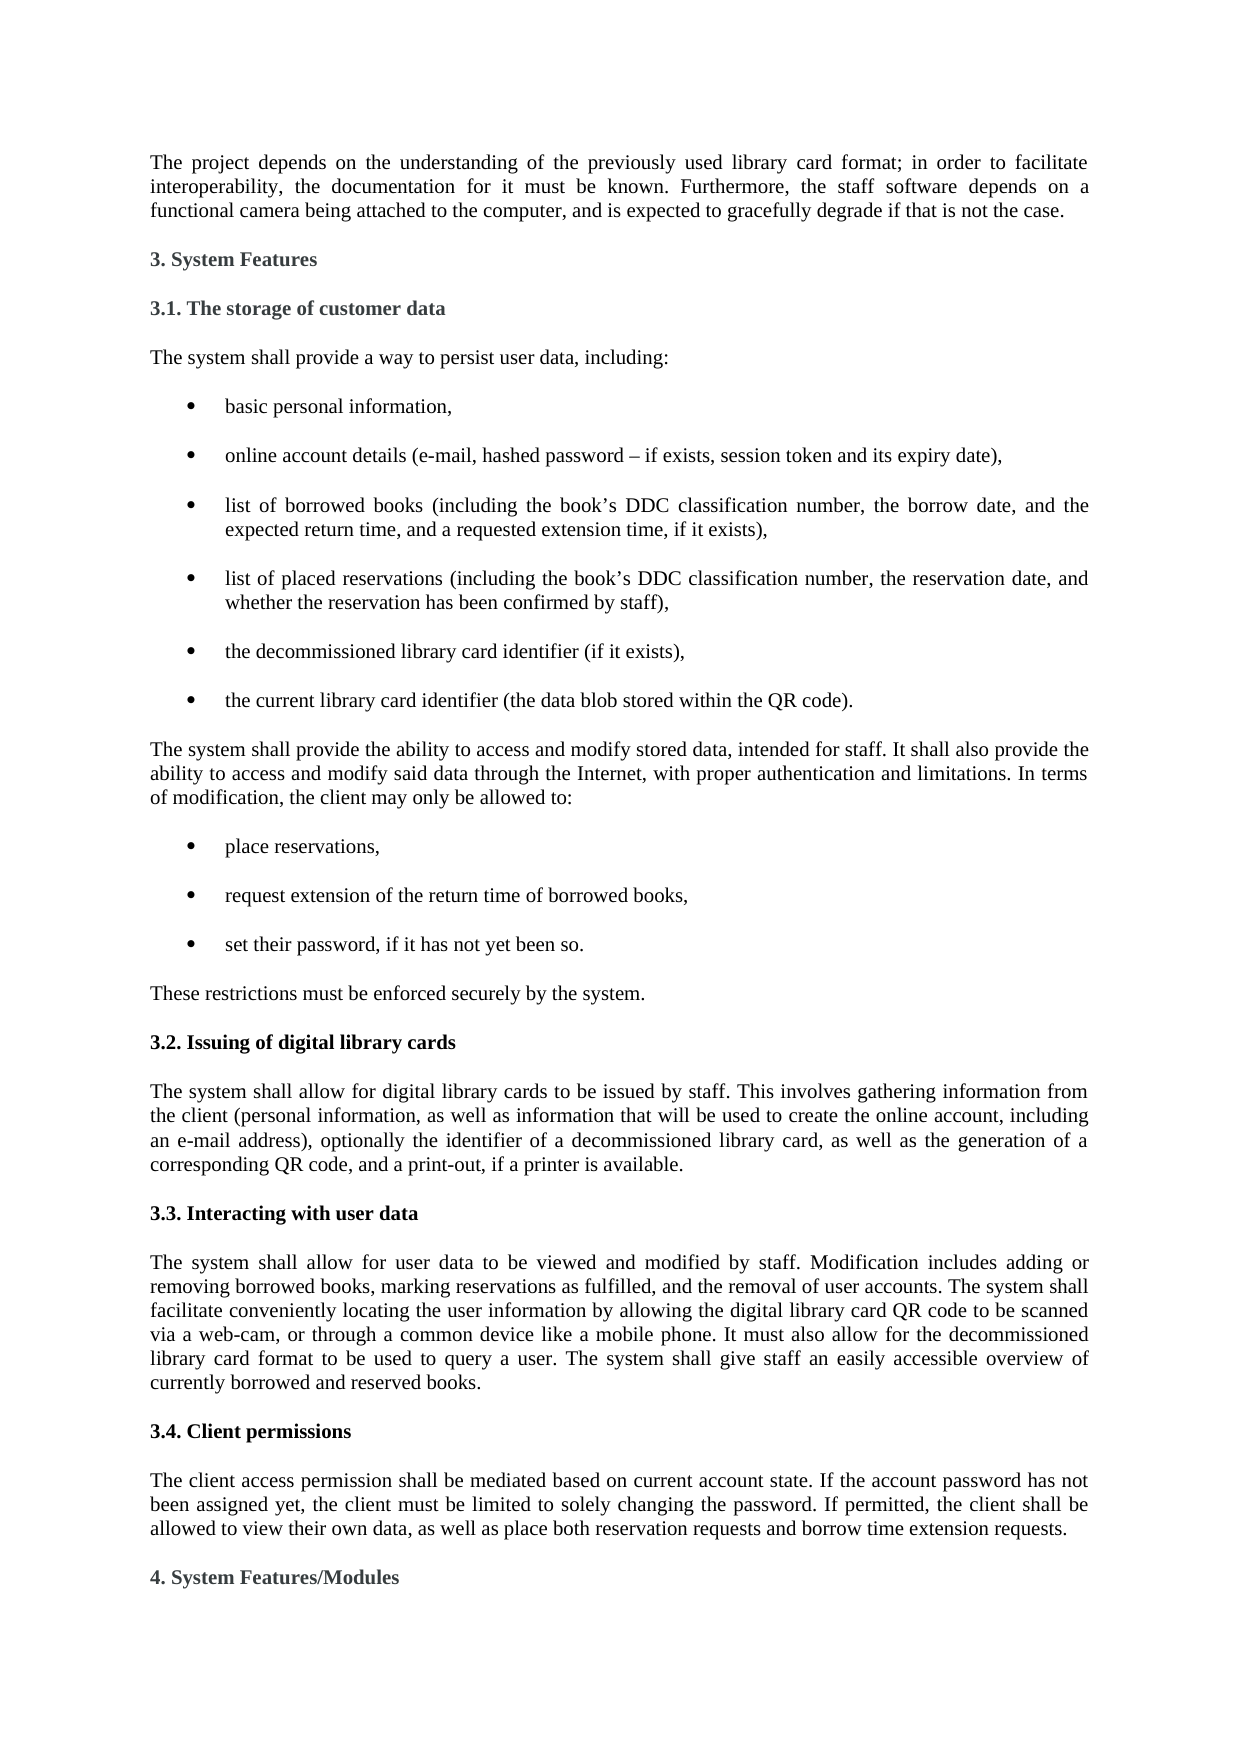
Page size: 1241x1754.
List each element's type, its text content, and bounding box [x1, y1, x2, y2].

text 3.1. The storage of customer data [150, 296, 1090, 320]
text 3.2. Issuing of digital library cards [150, 1030, 1090, 1054]
text These restrictions must be enforced securely by the system. [150, 981, 1090, 1005]
list request extension of the return time of borrowed books, [187, 883, 1090, 907]
text 3.3. Interacting with user data [150, 1201, 1090, 1225]
text The system shall provide the ability to access and modify stored data, intended for staff. It shall also provide the ability to access and modify said data through the Internet, with proper authentication and limitations. In terms of modification, the client may only be allowed to: [150, 737, 1090, 809]
text The client access permission shall be mediated based on current account state. If the account password has not been assigned yet, the client must be limited to solely changing the password. If permitted, the client shall be allowed to view their own data, as well as place both reservation requests and borrow time extension requests. [150, 1468, 1090, 1540]
list place reservations, [187, 834, 1090, 858]
list list of borrowed books (including the book’s DDC classification number, the borrow date, and the expected return time, and a requested extension time, if it exists), [187, 492, 1090, 541]
list basic personal information, [187, 394, 1090, 418]
text The system shall allow for user data to be viewed and modified by staff. Modification includes adding or removing borrowed books, marking reservations as fulfilled, and the removal of user accounts. The system shall facilitate conveniently locating the user information by allowing the digital library card QR code to be scanned via a web-cam, or through a common device like a mobile phone. It must also allow for the decommissioned library card format to be used to query a user. The system shall give staff an easily accessible overview of currently borrowed and reserved books. [150, 1250, 1090, 1394]
text The system shall provide a way to persist user data, including: [150, 345, 1090, 369]
text The project depends on the understanding of the previously used library card format; in order to facilitate interoperability, the documentation for it must be known. Furthermore, the staff software depends on a functional camera being attached to the computer, and is expected to gracefully degrade if that is not the case. [150, 150, 1090, 222]
list online account details (e-mail, hashed password – if exists, session token and its expiry date), [187, 443, 1090, 467]
text The system shall allow for digital library cards to be issued by staff. This involves gathering information from the client (personal information, as well as information that will be used to create the online account, including an e-mail address), optionally the identifier of a decommissioned library card, as well as the generation of a corresponding QR code, and a print-out, if a printer is available. [150, 1079, 1090, 1176]
list set their password, if it has not yet been so. [187, 932, 1090, 956]
list the current library card identifier (the data blob stored within the QR code). [187, 688, 1090, 712]
list list of placed reservations (including the book’s DDC classification number, the reservation date, and whether the reservation has been confirmed by staff), [187, 566, 1090, 614]
list the decommissioned library card identifier (if it exists), [187, 639, 1090, 663]
text 3.4. Client permissions [150, 1419, 1090, 1443]
text 4. System Features/Modules [150, 1565, 1090, 1589]
text 3. System Features [150, 247, 1090, 271]
